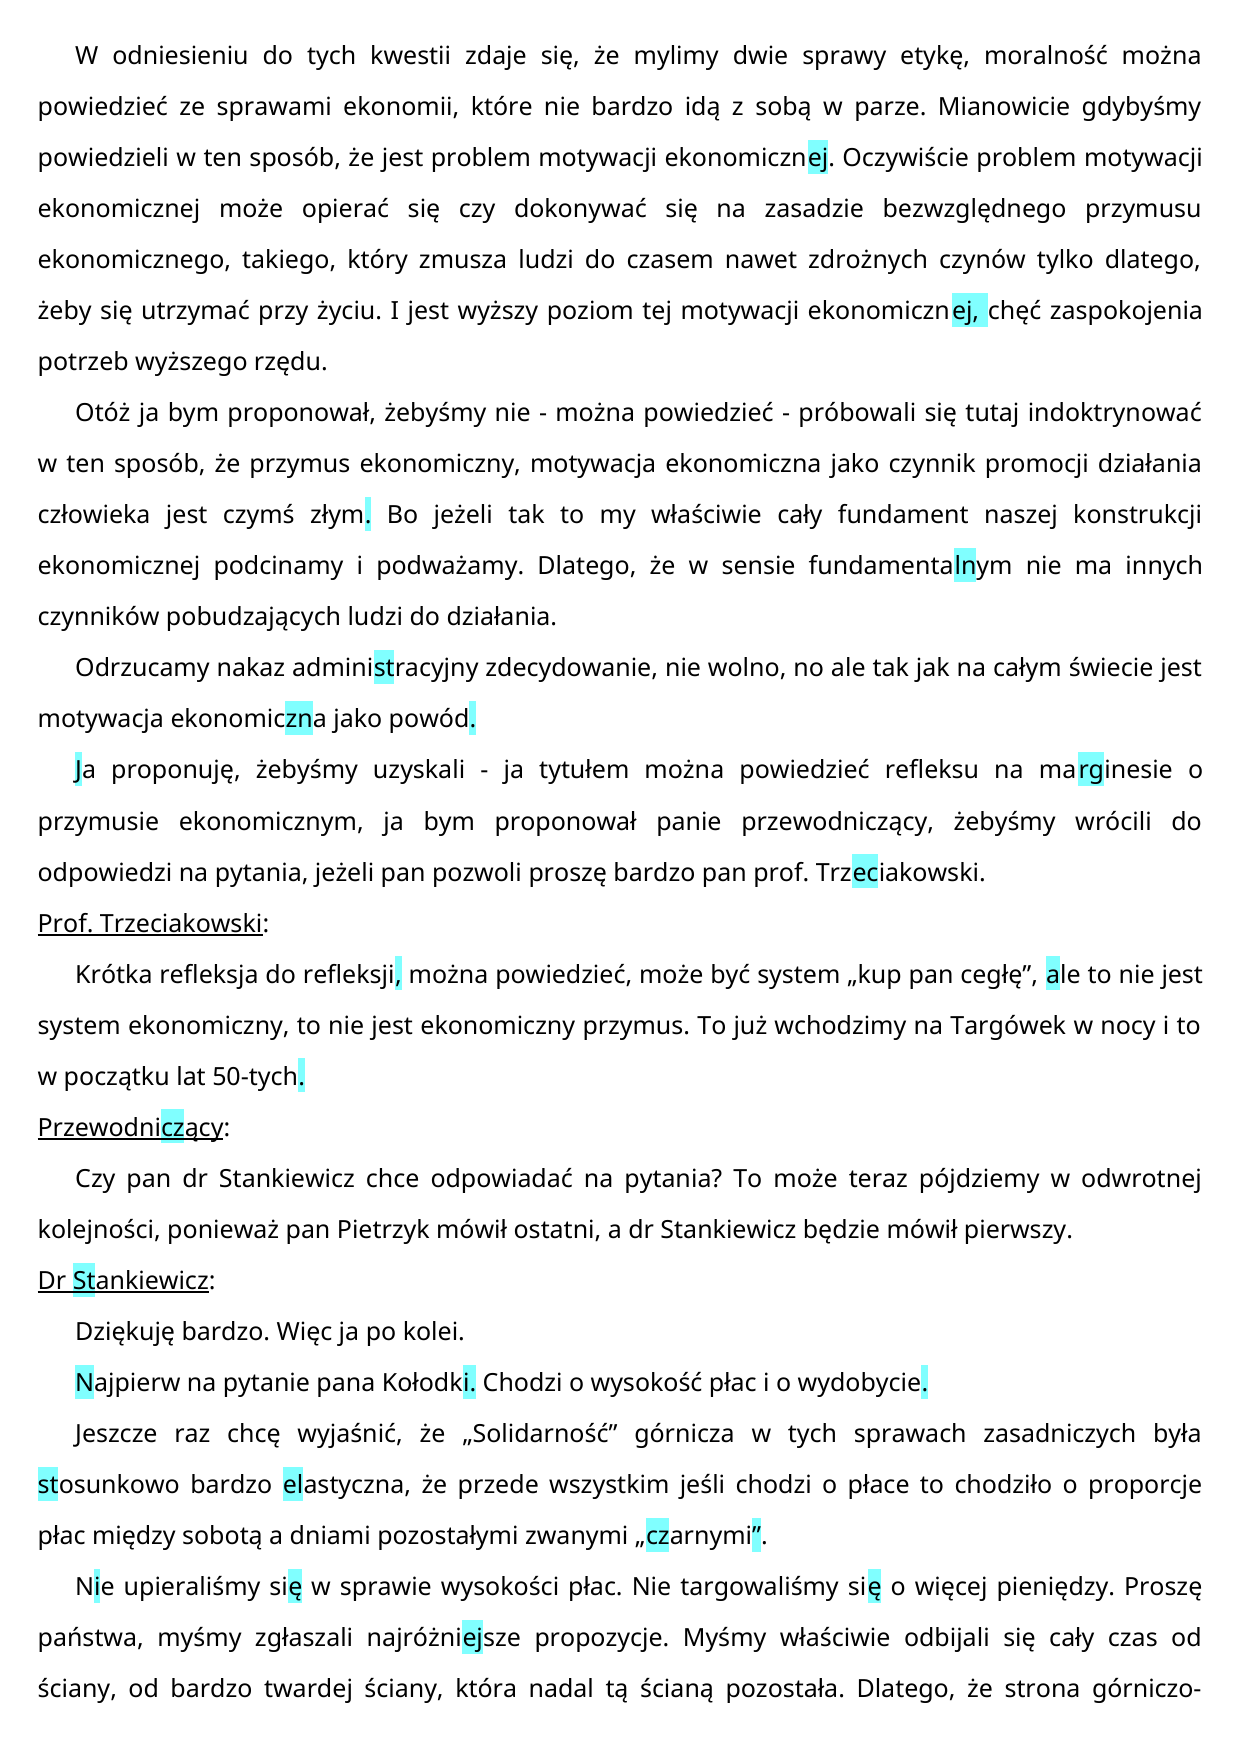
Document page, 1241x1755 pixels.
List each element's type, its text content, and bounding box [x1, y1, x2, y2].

text Jeszcze raz chcę wyjaśnić, że „Solidarność” górnicza w tych sprawach zasadniczych była stosunkowo bardzo elastyczna, że przede wszystkim jeśli chodzi o płace to chodziło o proporcje płac między sobotą a dniami pozostałymi zwanymi „czarnymi”. [37, 1416, 1203, 1552]
text Krótka refleksja do refleksji, można powiedzieć, może być system „kup pan cegłę”, ale to nie jest system ekonomiczny, to nie jest ekonomiczny przymus. To już wchodzimy na Targówek w nocy i to w początku lat 50-tych. [37, 956, 1203, 1092]
text Najpierw na pytanie pana Kołodki. Chodzi o wysokość płac i o wydobycie. [37, 1364, 1203, 1399]
text Przewodniczący: [37, 1109, 1203, 1143]
text Nie upieraliśmy się w sprawie wysokości płac. Nie targowaliśmy się o więcej pieniędzy. Proszę państwa, myśmy zgłaszali najróżniejsze propozycje. Myśmy właściwie odbijali się cały czas od ściany, od bardzo twardej ściany, która nadal tą ścianą pozostała. Dlatego, że strona górniczo- [37, 1569, 1203, 1705]
text Dziękuję bardzo. Więc ja po kolei. [37, 1313, 1203, 1348]
text Czy pan dr Stankiewicz chce odpowiadać na pytania? To może teraz pójdziemy w odwrotnej kolejności, ponieważ pan Pietrzyk mówił ostatni, a dr Stankiewicz będzie mówił pierwszy. [37, 1160, 1203, 1246]
text Ja proponuję, żebyśmy uzyskali - ja tytułem można powiedzieć refleksu na marginesie o przymusie ekonomicznym, ja bym proponował panie przewodniczący, żebyśmy wrócili do odpowiedzi na pytania, jeżeli pan pozwoli proszę bardzo pan prof. Trzeciakowski. [37, 752, 1203, 888]
text Dr Stankiewicz: [37, 1262, 1203, 1297]
text Prof. Trzeciakowski: [37, 905, 1203, 939]
text Otóż ja bym proponował, żebyśmy nie - można powiedzieć - próbowali się tutaj indoktrynować w ten sposób, że przymus ekonomiczny, motywacja ekonomiczna jako czynnik promocji działania człowieka jest czymś złym. Bo jeżeli tak to my właściwie cały fundament naszej konstrukcji ekonomicznej podcinamy i podważamy. Dlatego, że w sensie fundamentalnym nie ma innych czynników pobudzających ludzi do działania. [37, 395, 1203, 633]
text W odniesieniu do tych kwestii zdaje się, że mylimy dwie sprawy etykę, moralność można powiedzieć ze sprawami ekonomii, które nie bardzo idą z sobą w parze. Mianowicie gdybyśmy powiedzieli w ten sposób, że jest problem motywacji ekonomicznej. Oczywiście problem motywacji ekonomicznej może opierać się czy dokonywać się na zasadzie bezwzględnego przymusu ekonomicznego, takiego, który zmusza ludzi do czasem nawet zdrożnych czynów tylko dlatego, żeby się utrzymać przy życiu. I jest wyższy poziom tej motywacji ekonomicznej, chęć zaspokojenia potrzeb wyższego rzędu. [37, 37, 1203, 378]
text Odrzucamy nakaz administracyjny zdecydowanie, nie wolno, no ale tak jak na całym świecie jest motywacja ekonomiczna jako powód. [37, 650, 1203, 735]
